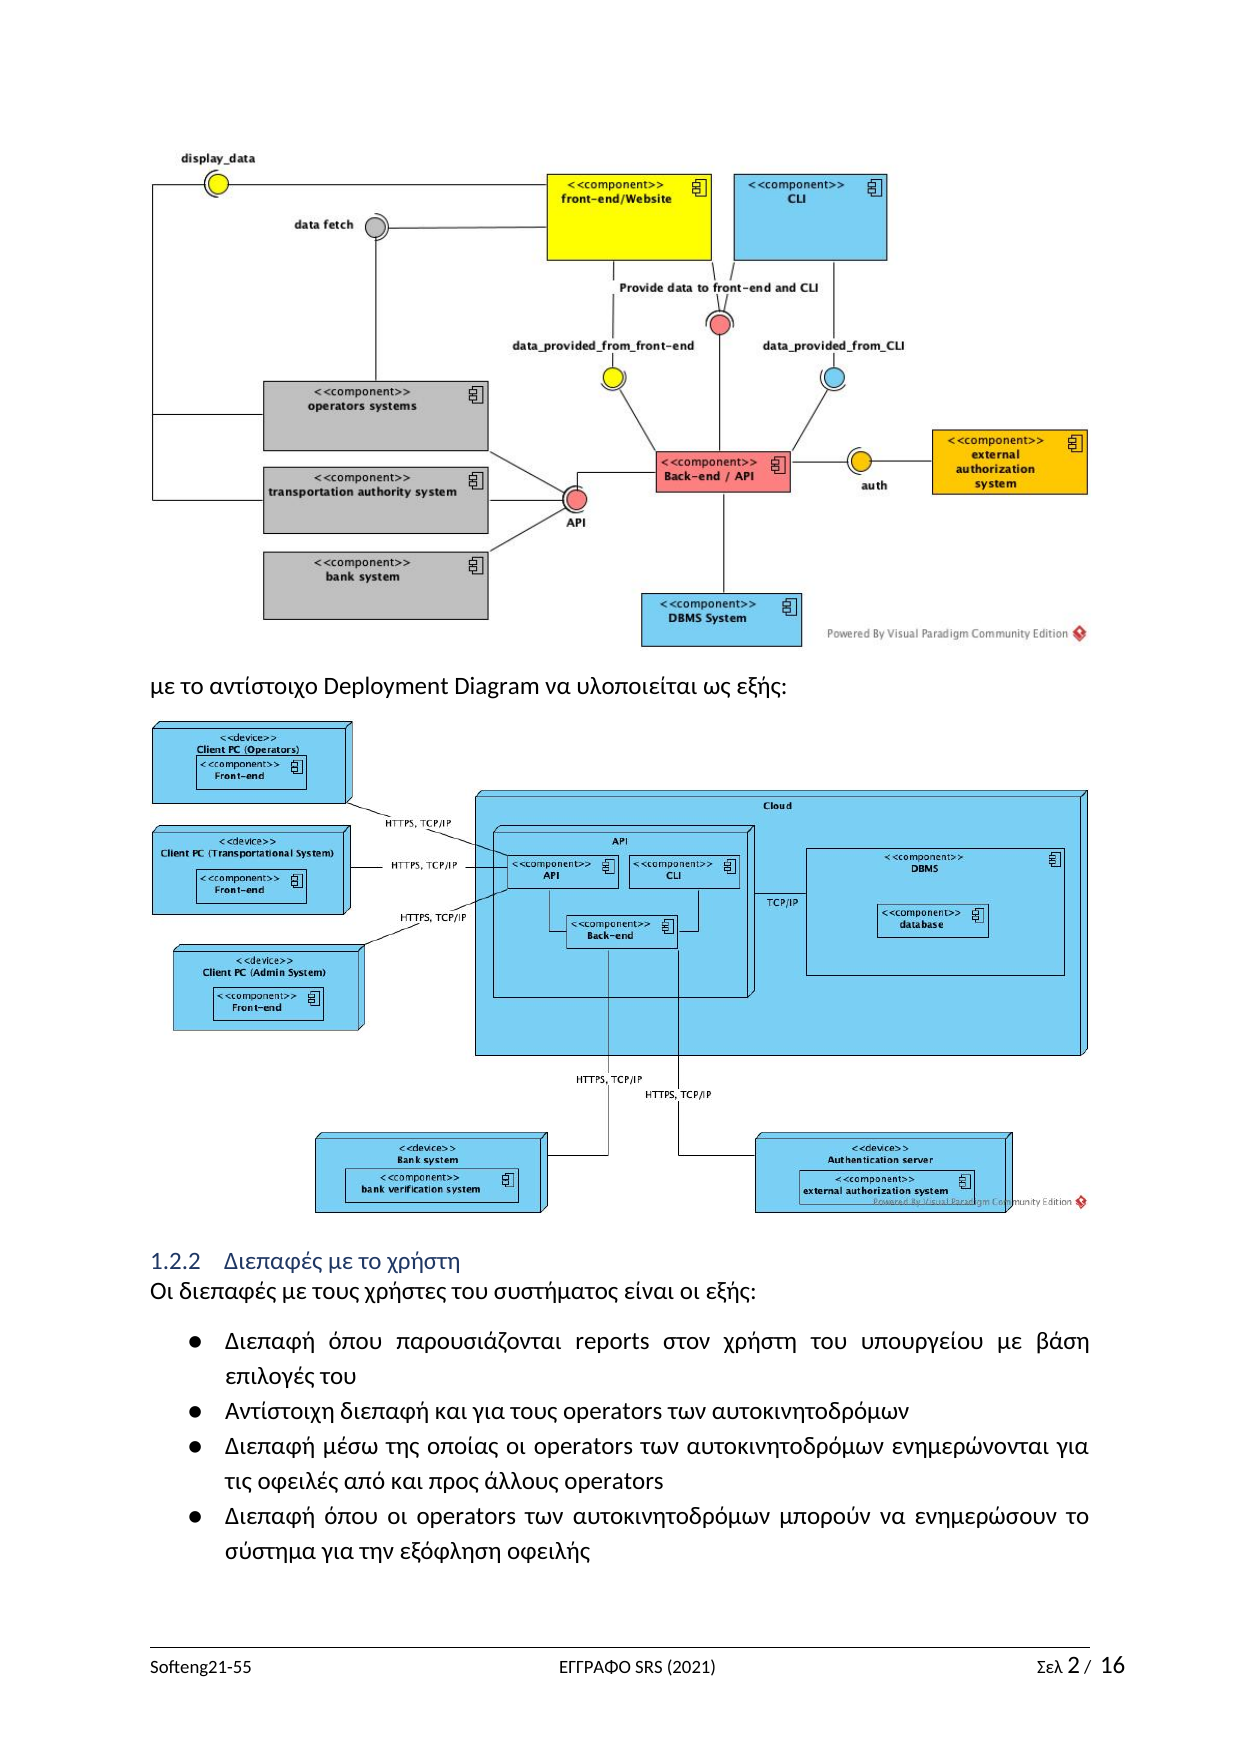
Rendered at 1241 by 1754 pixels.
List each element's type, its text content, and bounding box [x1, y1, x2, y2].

picture [150, 150, 1092, 651]
subtitle 1.2.2 Διεπαφές με το χρήστη [150, 1245, 1090, 1275]
list Διεπαφή όπου οι operators των αυτοκινητοδρόμων μπορούν να ενημερώσουν το σύστημα για την εξόφληση οφειλής [187, 1500, 1090, 1565]
text Οι διεπαφές με τους χρήστες του συστήματος είναι οι εξής: [150, 1275, 1090, 1306]
list Αντίστοιχη διεπαφή και για τους operators των αυτοκινητοδρόμων [187, 1395, 1090, 1425]
picture [150, 719, 1091, 1216]
list Διεπαφή μέσω της οποίας οι operators των αυτοκινητοδρόμων ενημερώνονται για τις οφειλές από και προς άλλους operators [187, 1430, 1090, 1495]
text με το αντίστοιχο Deployment Diagram να υλοποιείται ως εξής: [150, 670, 1090, 700]
list Διεπαφή όπου παρουσιάζονται reports στον χρήστη του υπουργείου με βάση επιλογές του [187, 1325, 1090, 1390]
